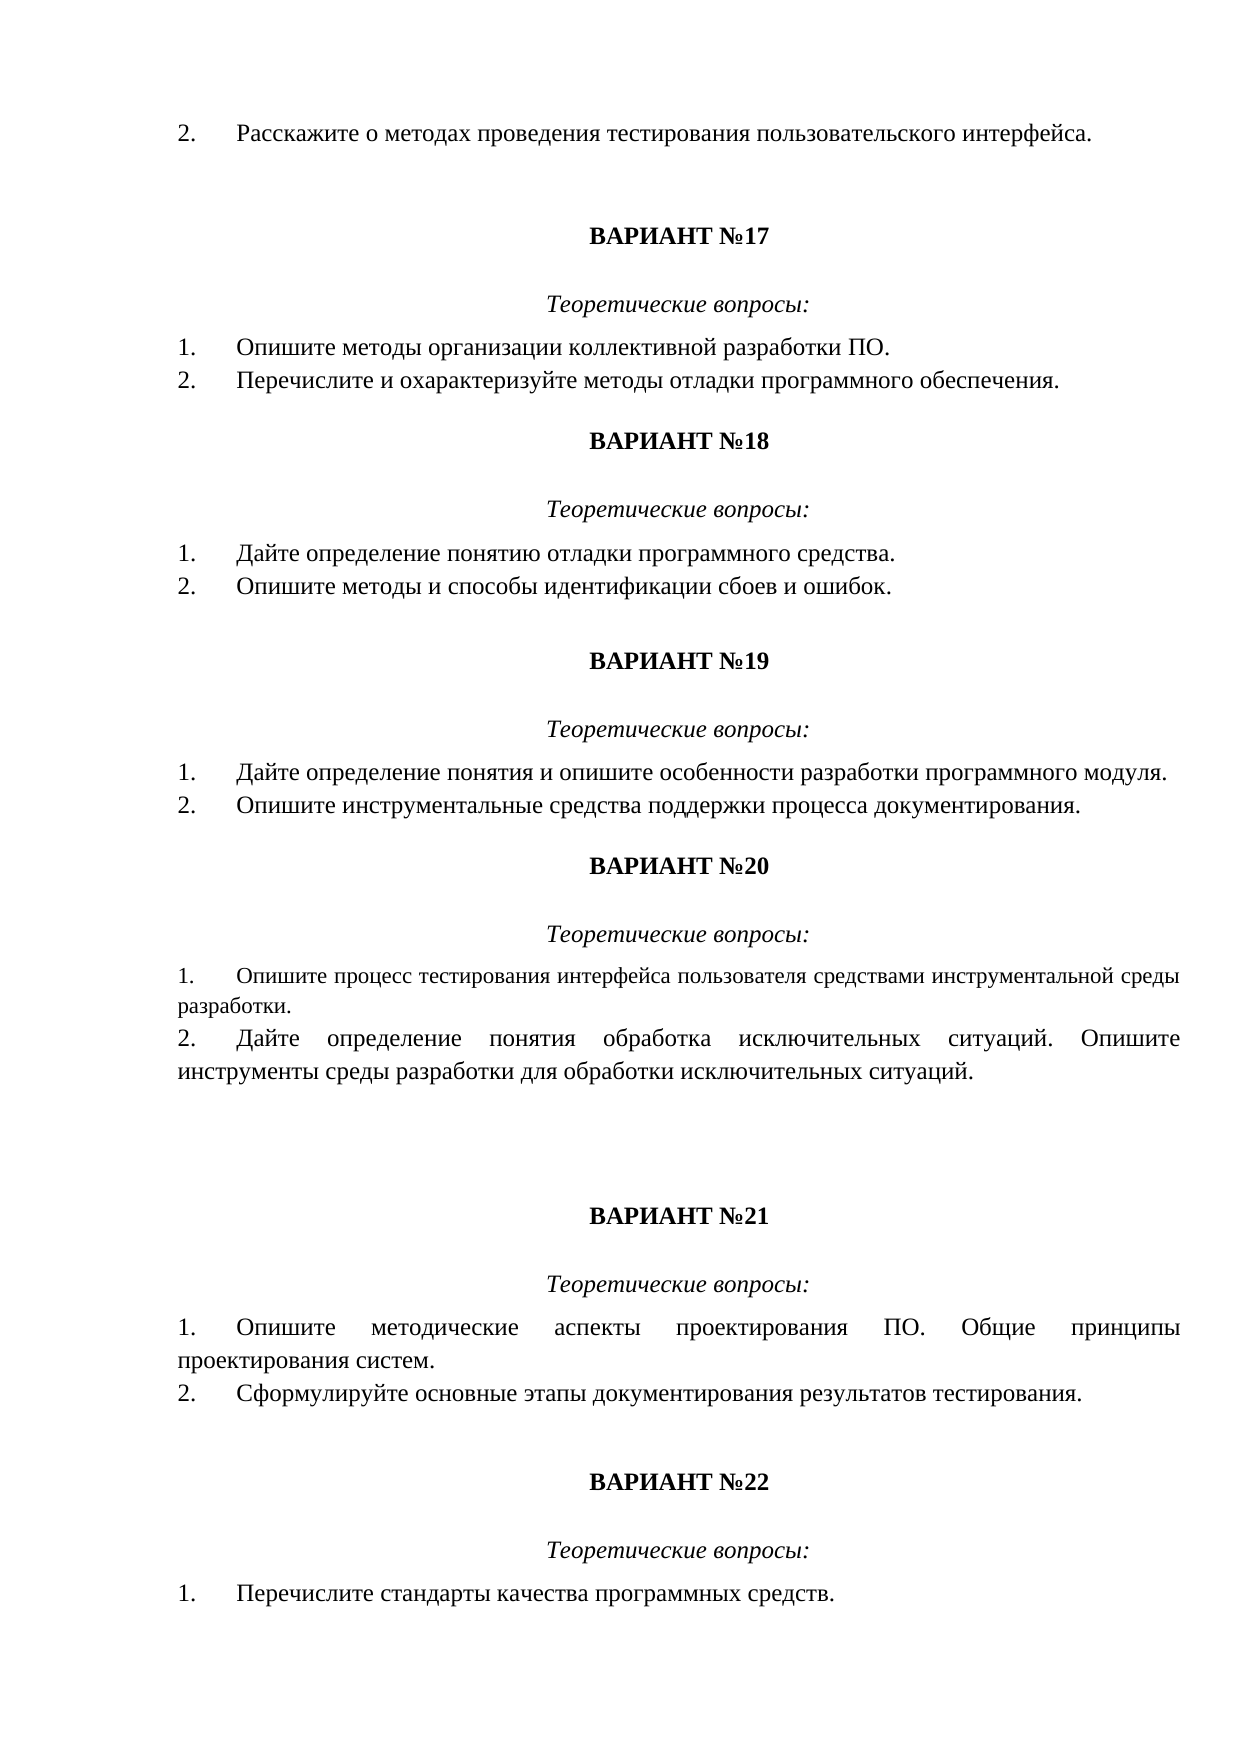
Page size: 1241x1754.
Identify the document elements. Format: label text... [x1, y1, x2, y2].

list Дайте определение понятия и опишите особенности разработки программного модуля. [177, 757, 1181, 786]
list Перечислите и охарактеризуйте методы отладки программного обеспечения. [177, 365, 1181, 394]
list Перечислите стандарты качества программных средств. [177, 1578, 1181, 1607]
list Дайте определение понятию отладки программного средства. [177, 538, 1181, 566]
text Теоретические вопросы: [177, 919, 1181, 948]
text ВАРИАНТ №19 [177, 646, 1181, 674]
list Опишите методы организации коллективной разработки ПО. [177, 332, 1181, 361]
list Расскажите о методах проведения тестирования пользовательского интерфейса. [177, 118, 1181, 147]
text Теоретические вопросы: [177, 1269, 1181, 1298]
text ВАРИАНТ №18 [177, 426, 1181, 455]
text ВАРИАНТ №21 [177, 1201, 1181, 1229]
text ВАРИАНТ №20 [177, 851, 1181, 880]
list Опишите методические аспекты проектирования ПО. Общие принципы проектирования систем. [177, 1312, 1181, 1374]
list Опишите процесс тестирования интерфейса пользователя средствами инструментальной среды разработки. [177, 962, 1181, 1019]
list Опишите инструментальные средства поддержки процесса документирования. [177, 790, 1181, 819]
text Теоретические вопросы: [177, 494, 1181, 523]
text Теоретические вопросы: [177, 1535, 1181, 1564]
text Теоретические вопросы: [177, 714, 1181, 743]
list Сформулируйте основные этапы документирования результатов тестирования. [177, 1378, 1181, 1407]
list Опишите методы и способы идентификации сбоев и ошибок. [177, 571, 1181, 599]
text ВАРИАНТ №22 [177, 1467, 1181, 1496]
text ВАРИАНТ №17 [177, 221, 1181, 250]
text Теоретические вопросы: [177, 289, 1181, 318]
list Дайте определение понятия обработка исключительных ситуаций. Опишите инструменты среды разработки для обработки исключительных ситуаций. [177, 1023, 1181, 1084]
